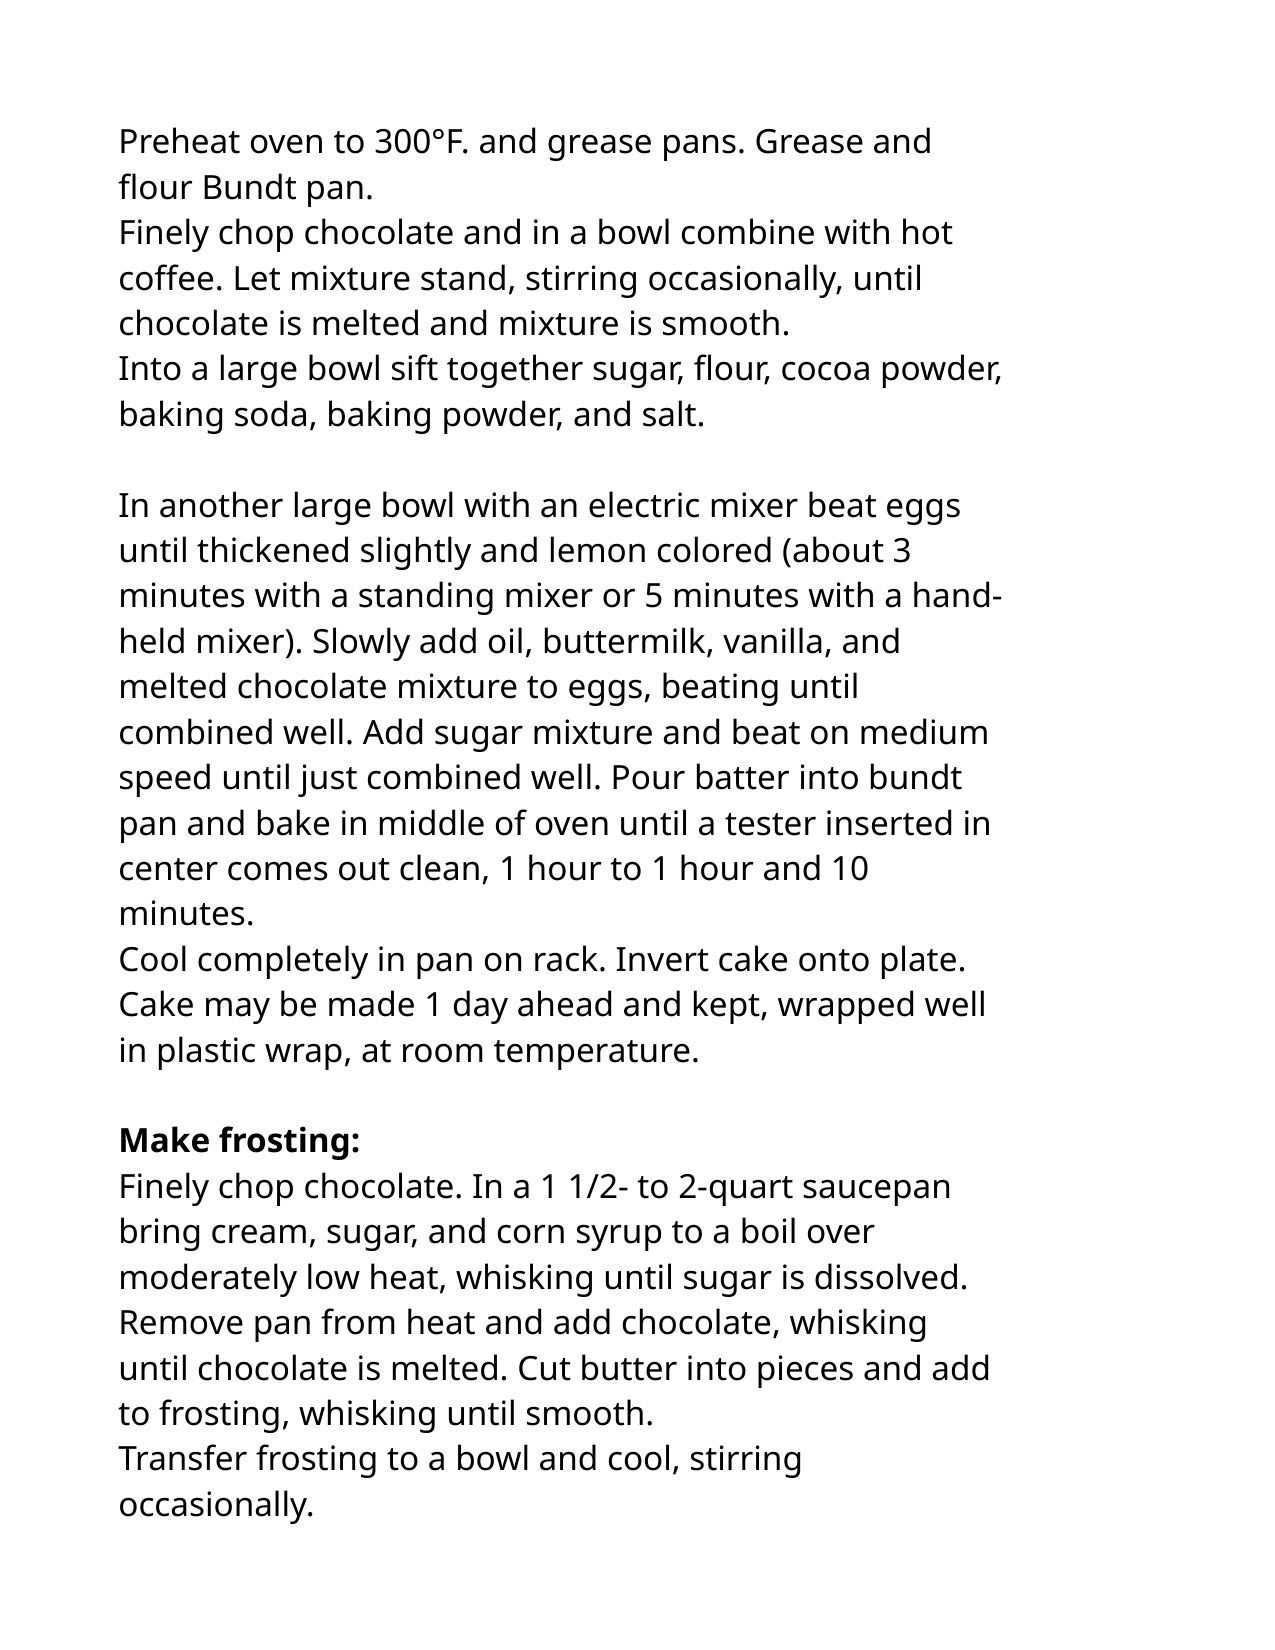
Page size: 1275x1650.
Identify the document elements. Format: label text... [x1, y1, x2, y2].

table_header Preheat oven to 300°F. and grease pans. Grease and flour Bundt pan. Finely chop chocolate and in a bowl combine with hot coffee. Let mixture stand, stirring occasionally, until chocolate is melted and mixture is smooth. Into a large bowl sift together sugar, flour, cocoa powder, baking soda, baking powder, and salt. In another large bowl with an electric mixer beat eggs until thickened slightly and lemon colored (about 3 minutes with a standing mixer or 5 minutes with a hand-held mixer). Slowly add oil, buttermilk, vanilla, and melted chocolate mixture to eggs, beating until combined well. Add sugar mixture and beat on medium speed until just combined well. Pour batter into bundt pan and bake in middle of oven until a tester inserted in center comes out clean, 1 hour to 1 hour and 10 minutes. Cool completely in pan on rack. Invert cake onto plate. Cake may be made 1 day ahead and kept, wrapped well in plastic wrap, at room temperature. Make frosting: Finely chop chocolate. In a 1 1/2- to 2-quart saucepan bring cream, sugar, and corn syrup to a boil over moderately low heat, whisking until sugar is dissolved. Remove pan from heat and add chocolate, whisking until chocolate is melted. Cut butter into pieces and add to frosting, whisking until smooth. Transfer frosting to a bowl and cool, stirring occasionally. [107, 118, 1018, 1526]
